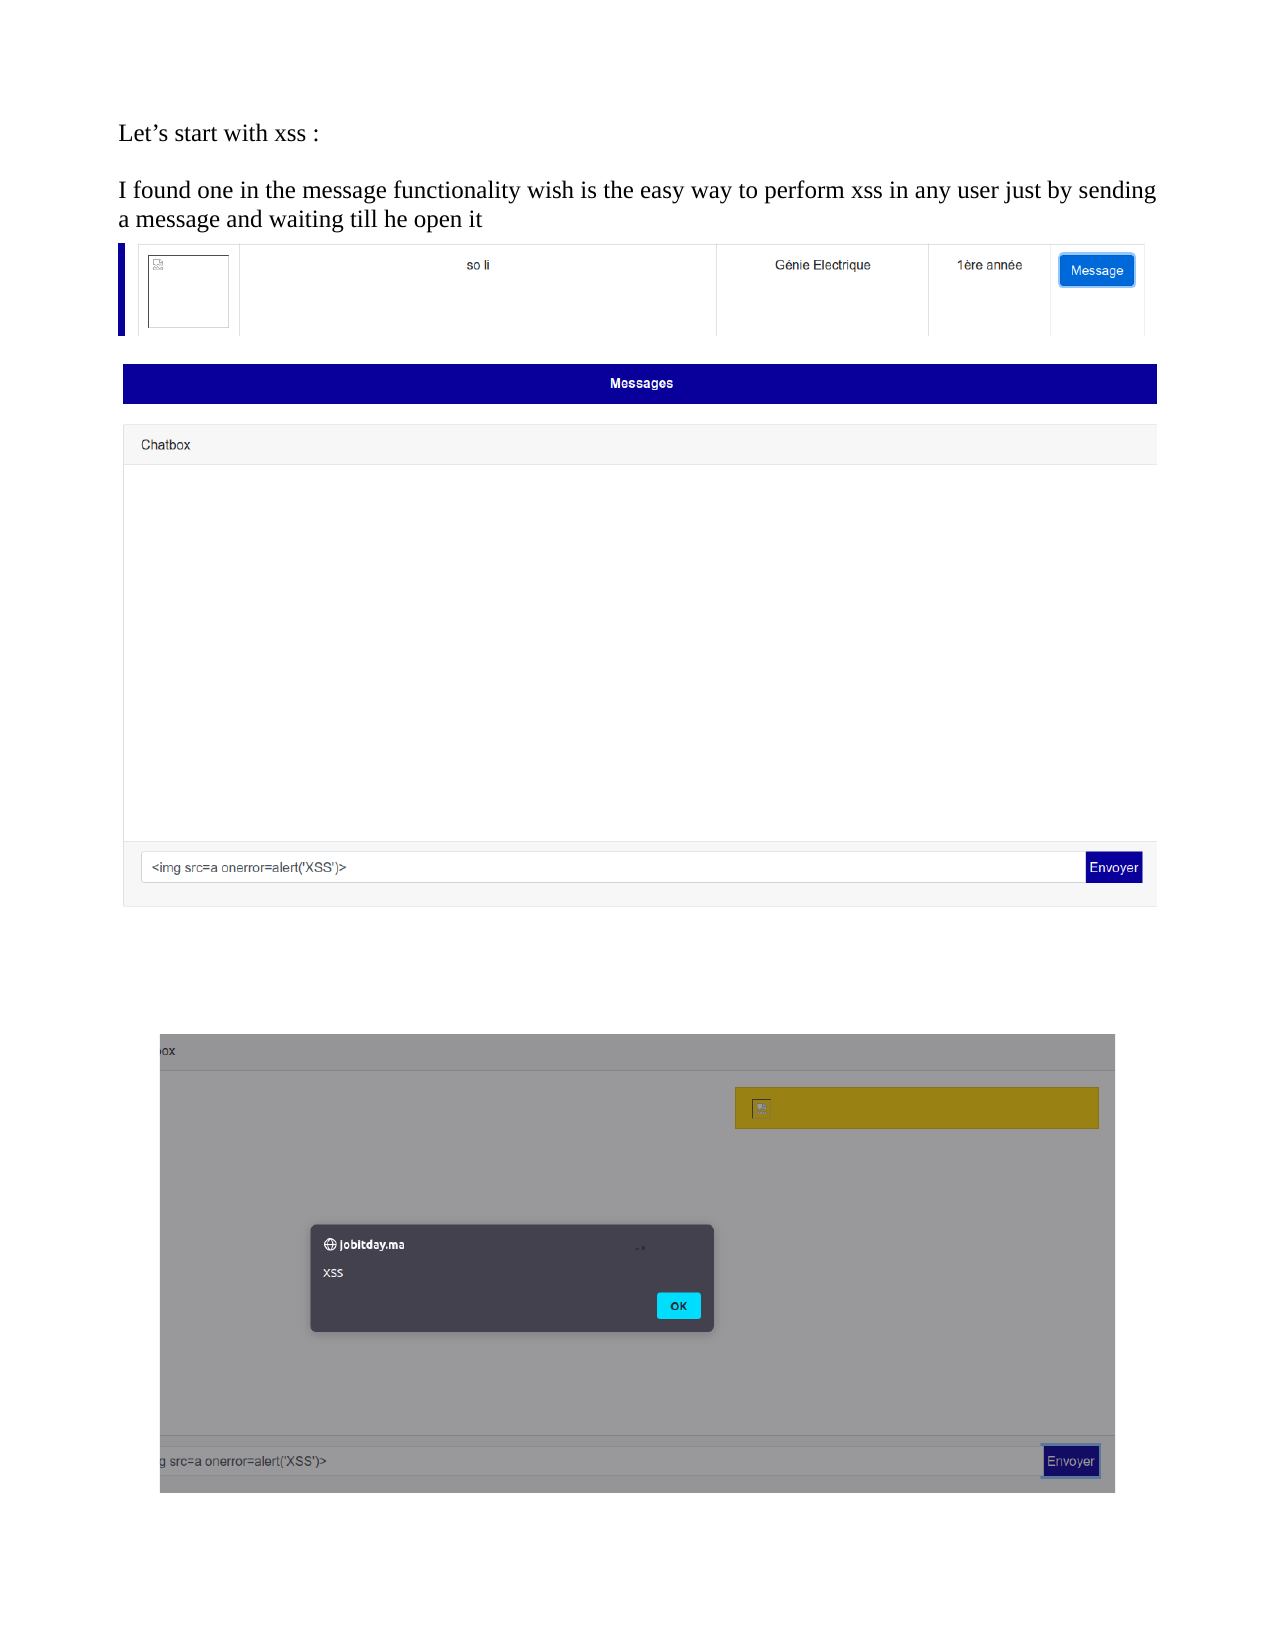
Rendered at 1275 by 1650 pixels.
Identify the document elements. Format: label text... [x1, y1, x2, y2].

picture [159, 1034, 1116, 1493]
picture [118, 243, 1157, 336]
text I found one in the message functionality wish is the easy way to perform xss in any user just by sending a message and waiting till he open it [118, 176, 1157, 233]
text Let’s start with xss : [118, 118, 1157, 147]
picture [118, 364, 1157, 977]
